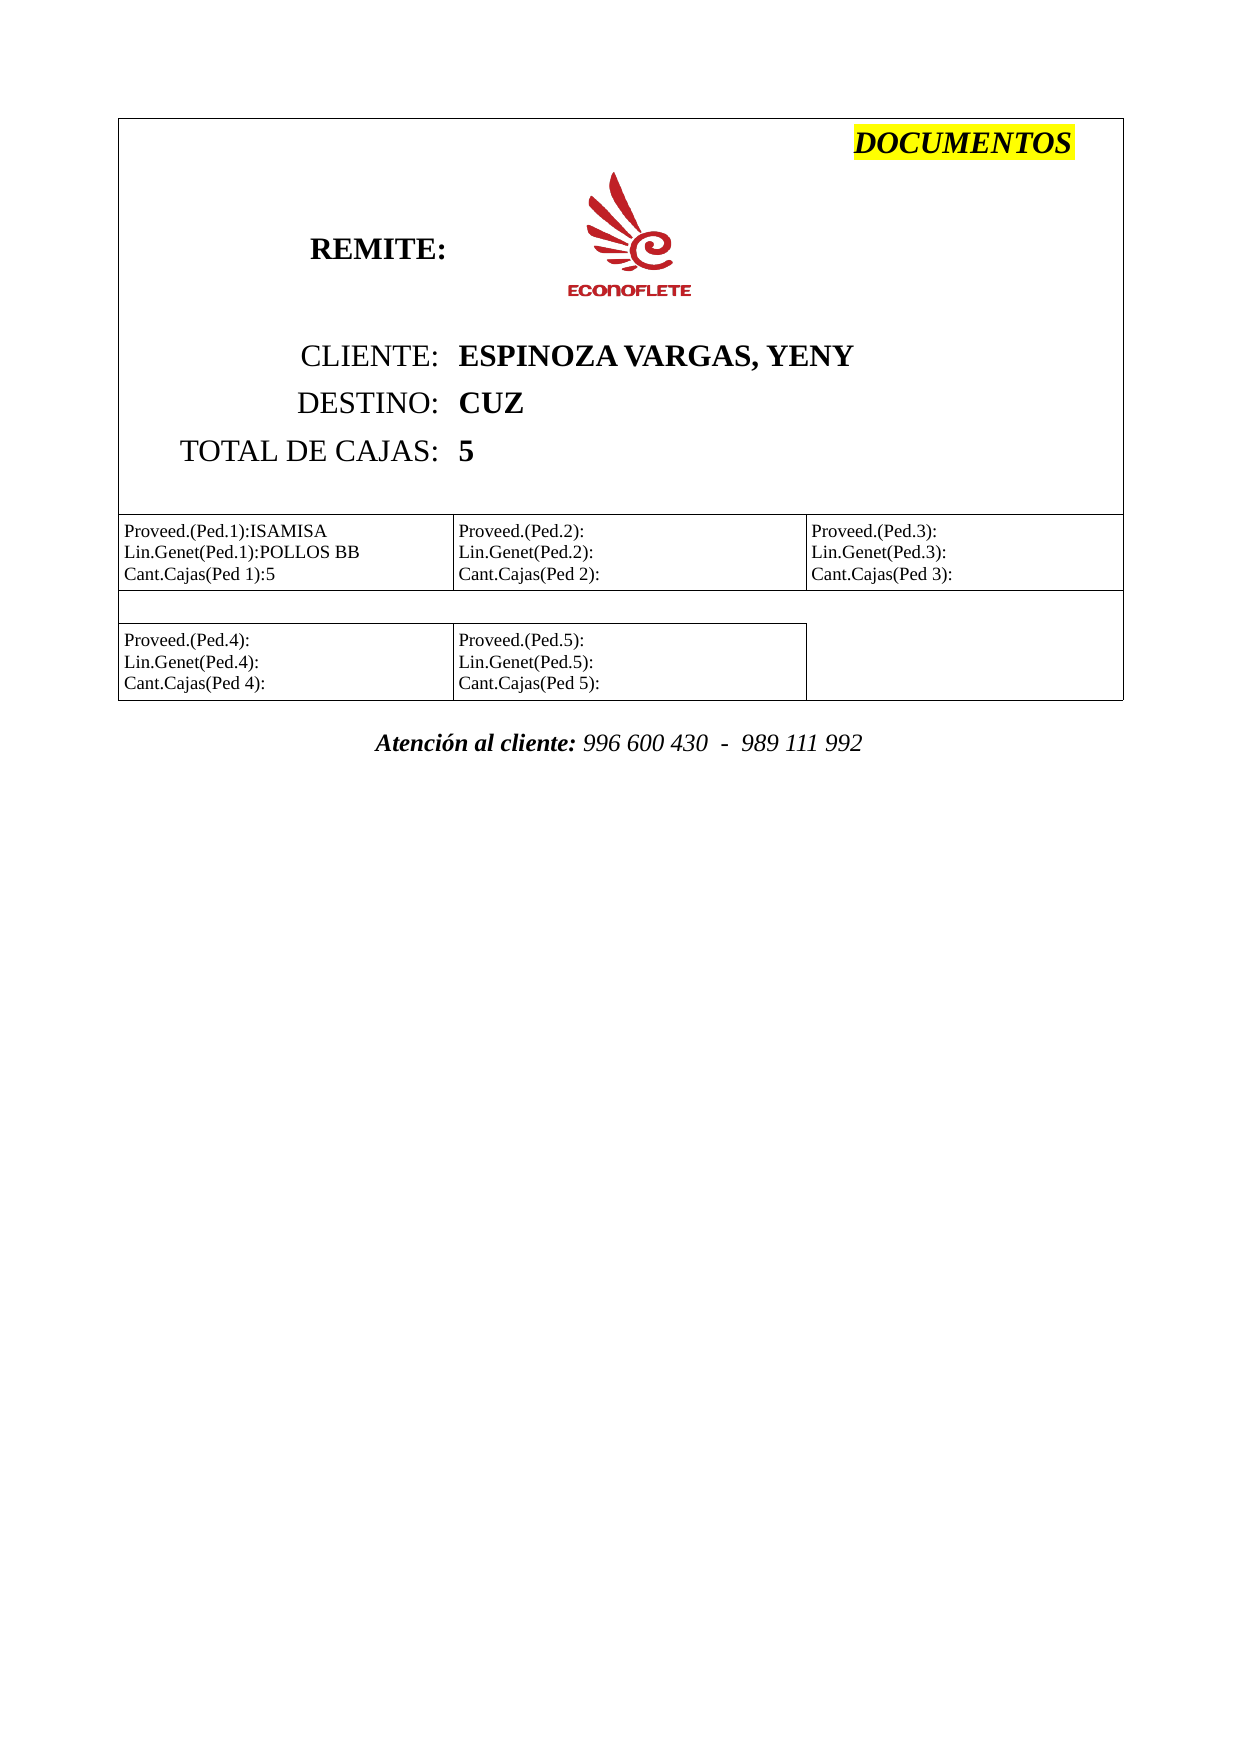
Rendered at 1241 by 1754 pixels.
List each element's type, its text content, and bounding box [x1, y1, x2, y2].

table_cell ESPINOZA VARGAS, YENY [453, 332, 1123, 379]
table_cell Proveed.(Ped.4): Lin.Genet(Ped.4): Cant.Cajas(Ped 4): [119, 624, 453, 699]
table_cell [119, 474, 453, 514]
table_header [119, 119, 453, 166]
table_cell CUZ [453, 379, 806, 426]
table_cell [806, 474, 1123, 514]
table_cell TOTAL DE CAJAS: [119, 426, 453, 474]
table_cell Proveed.(Ped.3): Lin.Genet(Ped.3): Cant.Cajas(Ped 3): [807, 515, 1123, 590]
table_cell CLIENTE: [119, 332, 453, 379]
table_cell Proveed.(Ped.5): Lin.Genet(Ped.5): Cant.Cajas(Ped 5): [454, 624, 806, 699]
table_cell [453, 591, 806, 623]
table_cell Proveed.(Ped.1):ISAMISA Lin.Genet(Ped.1):POLLOS BB Cant.Cajas(Ped 1):5 [119, 515, 453, 590]
table_cell Proveed.(Ped.2): Lin.Genet(Ped.2): Cant.Cajas(Ped 2): [454, 515, 806, 590]
table_cell [807, 623, 1123, 699]
table_cell REMITE: [119, 166, 453, 332]
table_cell [806, 591, 1123, 623]
table_cell [119, 591, 453, 623]
text Atención al cliente: 996 600 430 - 989 111 992 [118, 728, 1122, 757]
table_cell DESTINO: [119, 379, 453, 426]
table_cell [806, 379, 1123, 426]
table_header DOCUMENTOS [806, 119, 1123, 166]
table_cell [453, 166, 806, 332]
table_header [453, 119, 806, 166]
table_cell [806, 166, 1123, 332]
table_cell 5 [453, 426, 1123, 474]
picture [552, 171, 707, 297]
table_cell [453, 474, 806, 514]
